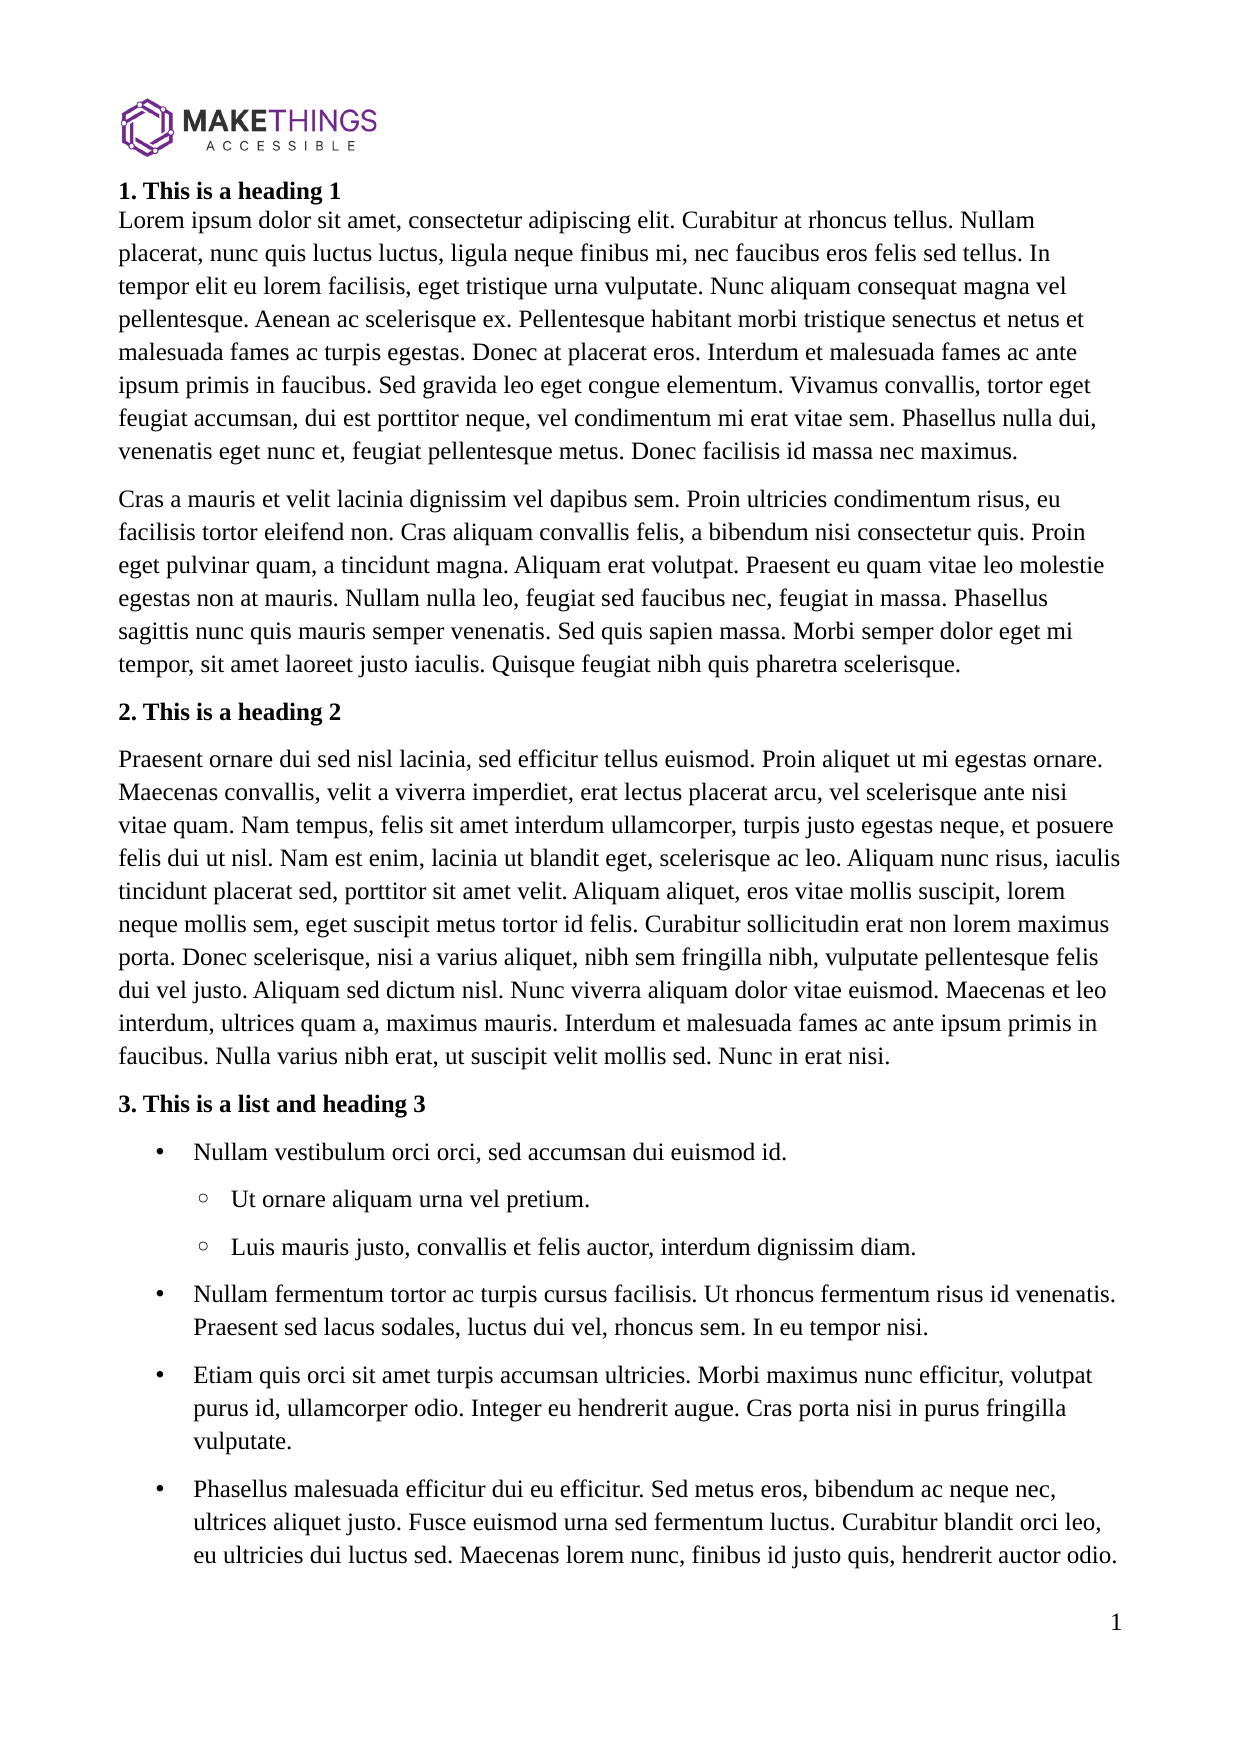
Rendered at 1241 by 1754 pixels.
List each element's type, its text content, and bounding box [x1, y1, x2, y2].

text Lorem ipsum dolor sit amet, consectetur adipiscing elit. Curabitur at rhoncus tellus. Nullam placerat, nunc quis luctus luctus, ligula neque finibus mi, nec faucibus eros felis sed tellus. In tempor elit eu lorem facilisis, eget tristique urna vulputate. Nunc aliquam consequat magna vel pellentesque. Aenean ac scelerisque ex. Pellentesque habitant morbi tristique senectus et netus et malesuada fames ac turpis egestas. Donec at placerat eros. Interdum et malesuada fames ac ante ipsum primis in faucibus. Sed gravida leo eget congue elementum. Vivamus convallis, tortor eget feugiat accumsan, dui est porttitor neque, vel condimentum mi erat vitae sem. Phasellus nulla dui, venenatis eget nunc et, feugiat pellentesque metus. Donec facilisis id massa nec maximus. [118, 205, 1122, 465]
text 3. This is a list and heading 3 [118, 1089, 1122, 1118]
picture [116, 96, 380, 161]
text Praesent ornare dui sed nisl lacinia, sed efficitur tellus euismod. Proin aliquet ut mi egestas ornare. Maecenas convallis, velit a viverra imperdiet, erat lectus placerat arcu, vel scelerisque ante nisi vitae quam. Nam tempus, felis sit amet interdum ullamcorper, turpis justo egestas neque, et posuere felis dui ut nisl. Nam est enim, lacinia ut blandit eget, scelerisque ac leo. Aliquam nunc risus, iaculis tincidunt placerat sed, porttitor sit amet velit. Aliquam aliquet, eros vitae mollis suscipit, lorem neque mollis sem, eget suscipit metus tortor id felis. Curabitur sollicitudin erat non lorem maximus porta. Donec scelerisque, nisi a varius aliquet, nibh sem fringilla nibh, vulputate pellentesque felis dui vel justo. Aliquam sed dictum nisl. Nunc viverra aliquam dolor vitae euismod. Maecenas et leo interdum, ultrices quam a, maximus mauris. Interdum et malesuada fames ac ante ipsum primis in faucibus. Nulla varius nibh erat, ut suscipit velit mollis sed. Nunc in erat nisi. [118, 744, 1122, 1070]
text 2. This is a heading 2 [118, 697, 1122, 725]
list Ut ornare aliquam urna vel pretium. [193, 1184, 1122, 1213]
list Etiam quis orci sit amet turpis accumsan ultricies. Morbi maximus nunc efficitur, volutpat purus id, ullamcorper odio. Integer eu hendrerit augue. Cras porta nisi in purus fringilla vulputate. [156, 1360, 1122, 1455]
list Nullam fermentum tortor ac turpis cursus facilisis. Ut rhoncus fermentum risus id venenatis. Praesent sed lacus sodales, luctus dui vel, rhoncus sem. In eu tempor nisi. [156, 1279, 1122, 1341]
list Nullam vestibulum orci orci, sed accumsan dui euismod id. [156, 1137, 1122, 1165]
list Luis mauris justo, convallis et felis auctor, interdum dignissim diam. [193, 1232, 1122, 1261]
text Cras a mauris et velit lacinia dignissim vel dapibus sem. Proin ultricies condimentum risus, eu facilisis tortor eleifend non. Cras aliquam convallis felis, a bibendum nisi consectetur quis. Proin eget pulvinar quam, a tincidunt magna. Aliquam erat volutpat. Praesent eu quam vitae leo molestie egestas non at mauris. Nullam nulla leo, feugiat sed faucibus nec, feugiat in massa. Phasellus sagittis nunc quis mauris semper venenatis. Sed quis sapien massa. Morbi semper dolor eget mi tempor, sit amet laoreet justo iaculis. Quisque feugiat nibh quis pharetra scelerisque. [118, 484, 1122, 678]
list Phasellus malesuada efficitur dui eu efficitur. Sed metus eros, bibendum ac neque nec, ultrices aliquet justo. Fusce euismod urna sed fermentum luctus. Curabitur blandit orci leo, eu ultricies dui luctus sed. Maecenas lorem nunc, finibus id justo quis, hendrerit auctor odio. [156, 1474, 1122, 1568]
text 1. This is a heading 1 [118, 176, 1122, 205]
